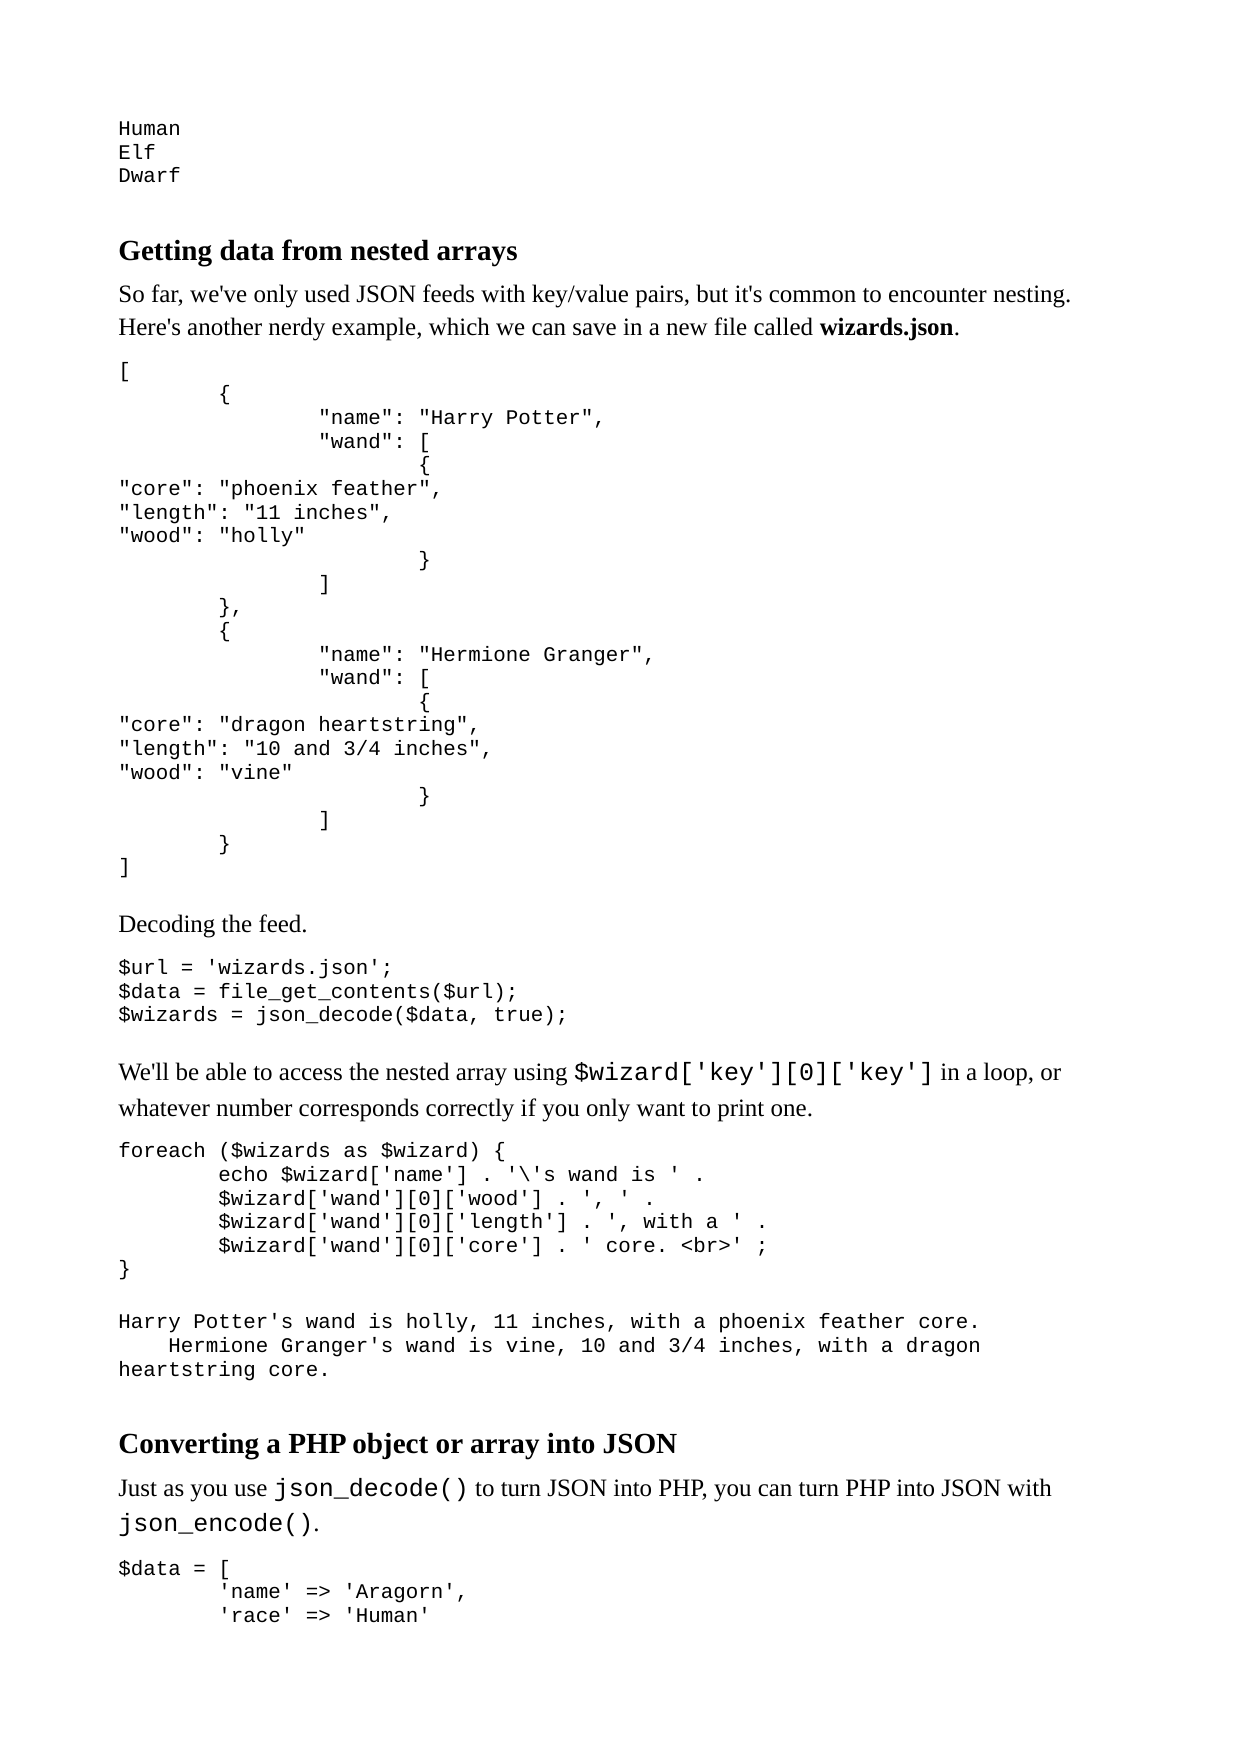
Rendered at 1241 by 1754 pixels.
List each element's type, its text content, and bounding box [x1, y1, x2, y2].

text $wizard['wand'][0]['length'] . ', with a ' . [118, 1211, 1122, 1235]
text { [118, 454, 1122, 478]
text Elf [118, 142, 1122, 165]
text 'name' => 'Aragorn', [118, 1581, 1122, 1605]
text $data = [ [118, 1558, 1122, 1581]
text } [118, 833, 1122, 856]
text So far, we've only used JSON feeds with key/value pairs, but it's common to encounter nesting. Here's another nerdy example, which we can save in a new file called wizards.json. [118, 279, 1122, 341]
text } [118, 785, 1122, 809]
text Decoding the feed. [118, 909, 1122, 938]
text "length": "10 and 3/4 inches", [118, 738, 1122, 762]
text }, [118, 596, 1122, 620]
text "length": "11 inches", [118, 502, 1122, 525]
text $wizard['wand'][0]['core'] . ' core. <br>' ; [118, 1235, 1122, 1258]
subtitle Converting a PHP object or array into JSON [118, 1427, 1122, 1460]
text "name": "Harry Potter", [118, 407, 1122, 431]
text Hermione Granger's wand is vine, 10 and 3/4 inches, with a dragon heartstring core. [118, 1335, 1122, 1382]
text [ [118, 360, 1122, 383]
text "wand": [ [118, 431, 1122, 454]
text $wizard['wand'][0]['wood'] . ', ' . [118, 1187, 1122, 1211]
text echo $wizard['name'] . '\'s wand is ' . [118, 1164, 1122, 1187]
text $url = 'wizards.json'; [118, 957, 1122, 981]
text } [118, 549, 1122, 573]
text 'race' => 'Human' [118, 1605, 1122, 1629]
text "wood": "holly" [118, 525, 1122, 549]
text ] [118, 856, 1122, 880]
text Dwarf [118, 165, 1122, 189]
text foreach ($wizards as $wizard) { [118, 1140, 1122, 1164]
text $data = file_get_contents($url); [118, 981, 1122, 1004]
text "core": "phoenix feather", [118, 478, 1122, 502]
text We'll be able to access the nested array using $wizard['key'][0]['key'] in a loop, or whatever number corresponds correctly if you only want to print one. [118, 1057, 1122, 1121]
text { [118, 691, 1122, 714]
text ] [118, 809, 1122, 833]
text "wand": [ [118, 667, 1122, 691]
text "wood": "vine" [118, 762, 1122, 785]
text { [118, 383, 1122, 407]
text Harry Potter's wand is holly, 11 inches, with a phoenix feather core. [118, 1312, 1122, 1335]
text { [118, 620, 1122, 643]
text "name": "Hermione Granger", [118, 643, 1122, 667]
text Just as you use json_decode() to turn JSON into PHP, you can turn PHP into JSON with json_encode(). [118, 1473, 1122, 1538]
text "core": "dragon heartstring", [118, 714, 1122, 738]
text } [118, 1258, 1122, 1282]
subtitle Getting data from nested arrays [118, 233, 1122, 267]
text Human [118, 118, 1122, 142]
text $wizards = json_decode($data, true); [118, 1004, 1122, 1028]
text ] [118, 573, 1122, 596]
